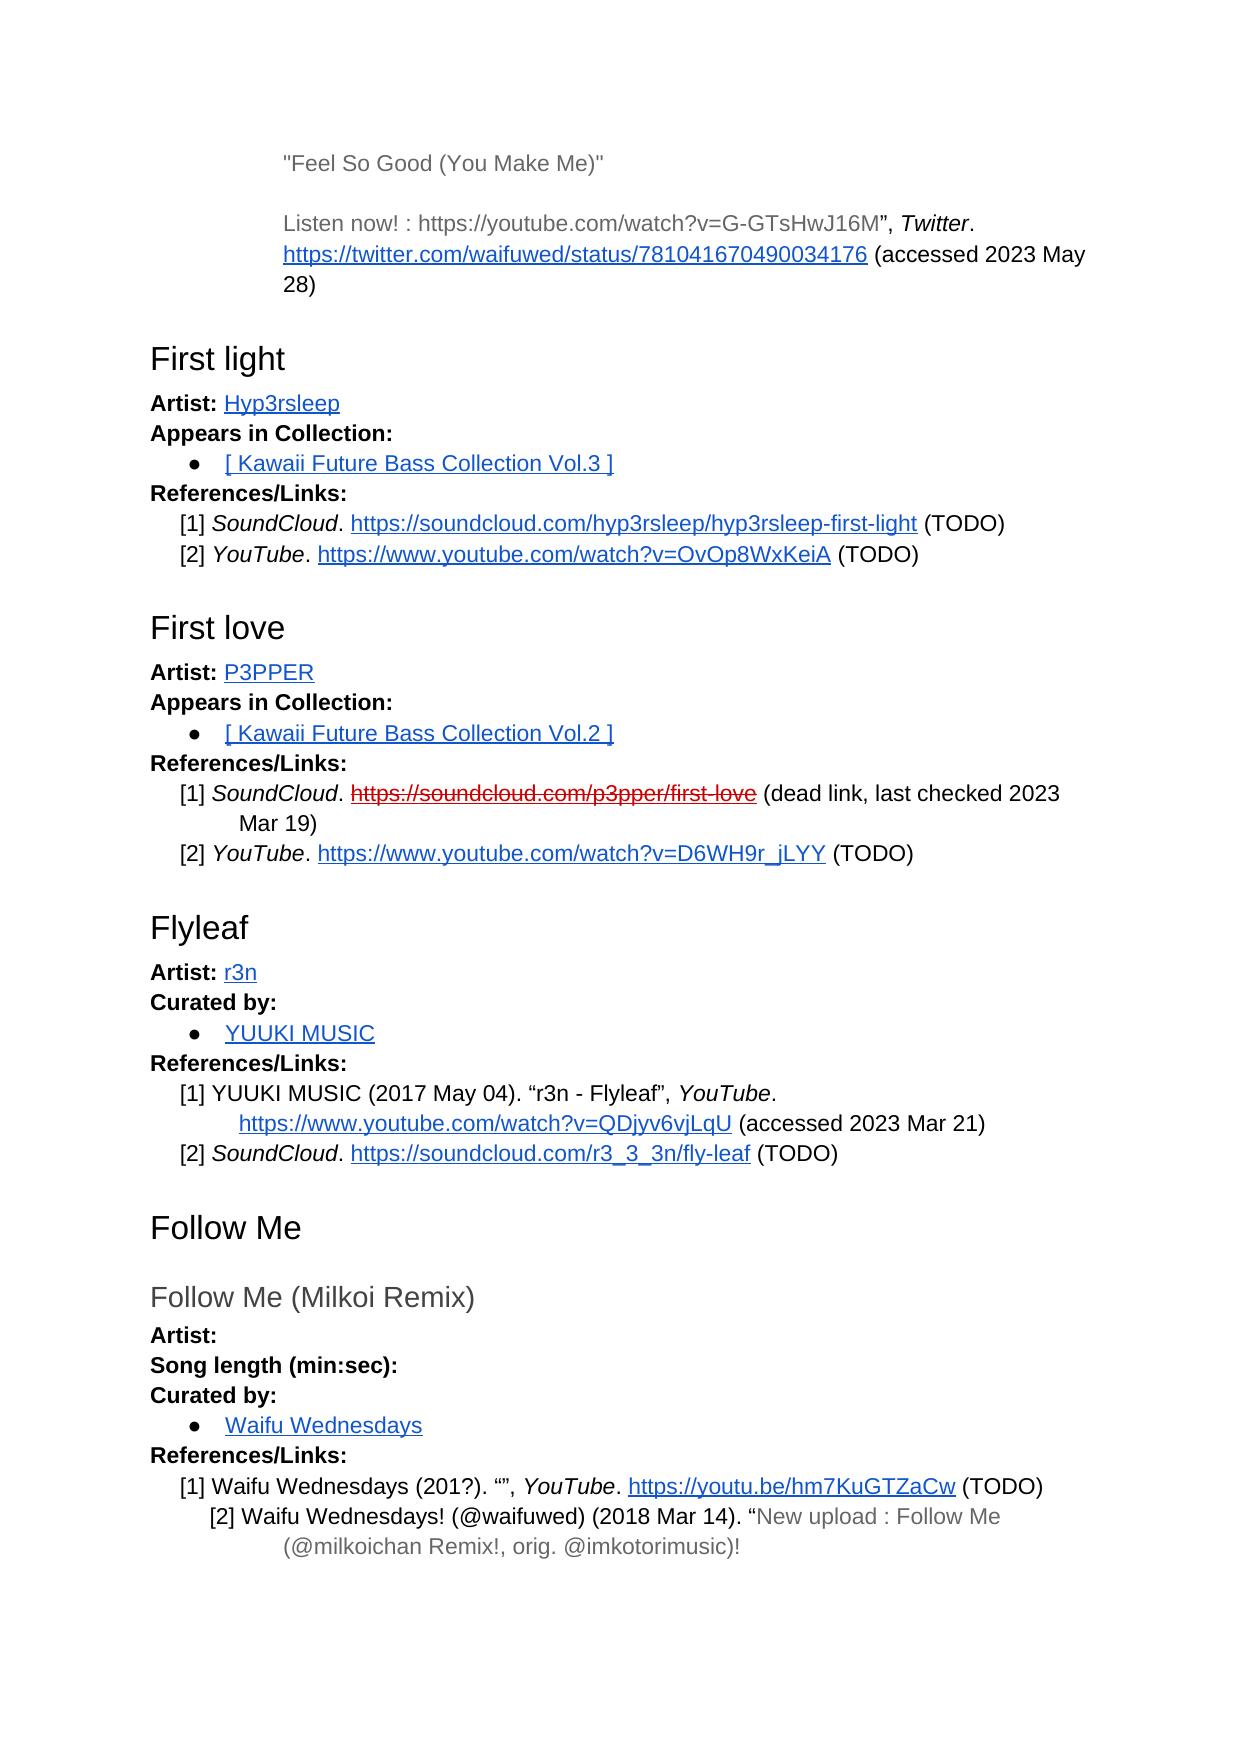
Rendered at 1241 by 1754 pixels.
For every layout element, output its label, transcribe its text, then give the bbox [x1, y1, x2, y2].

text Artist: r3n [150, 959, 1090, 985]
text [2] YouTube. https://www.youtube.com/watch?v=OvOp8WxKeiA (TODO) [179, 541, 1090, 567]
text [1] Waifu Wednesdays (201?). “”, YouTube. https://youtu.be/hm7KuGTZaCw (TODO) [179, 1473, 1090, 1499]
text [1] SoundCloud. https://soundcloud.com/hyp3rsleep/hyp3rsleep-first-light (TODO) [179, 510, 1090, 537]
text [1] SoundCloud. https://soundcloud.com/p3pper/first-love (dead link, last checked 2023 Mar 19) [179, 780, 1090, 837]
text [1] YUUKI MUSIC (2017 May 04). “r3n - Flyleaf”, YouTube. https://www.youtube.com/watch?v=QDjyv6vjLqU (accessed 2023 Mar 21) [179, 1080, 1090, 1136]
text Artist: P3PPER [150, 659, 1090, 686]
list [ Kawaii Future Bass Collection Vol.3 ] [187, 450, 1090, 476]
text Curated by: [150, 1382, 1090, 1408]
subtitle Follow Me (Milkoi Remix) [150, 1280, 1090, 1313]
text Appears in Collection: [150, 689, 1090, 716]
text Song length (min:sec): [150, 1352, 1090, 1378]
subtitle Follow Me [150, 1208, 1090, 1246]
subtitle First love [150, 608, 1090, 647]
text References/Links: [150, 750, 1090, 776]
list YUUKI MUSIC [187, 1019, 1090, 1046]
text Artist: [150, 1322, 1090, 1348]
text [2] SoundCloud. https://soundcloud.com/r3_3_3n/fly-leaf (TODO) [179, 1140, 1090, 1167]
subtitle First light [150, 338, 1090, 377]
text [2] Waifu Wednesdays! (@waifuwed) (2018 Mar 14). “New upload : Follow Me (@milkoichan Remix!, orig. @imkotorimusic)! [209, 1503, 1090, 1590]
text References/Links: [150, 480, 1090, 506]
text [2] YouTube. https://www.youtube.com/watch?v=D6WH9r_jLYY (TODO) [179, 840, 1090, 867]
text Appears in Collection: [150, 420, 1090, 446]
subtitle Flyleaf [150, 908, 1090, 947]
text Artist: Hyp3rsleep [150, 389, 1090, 416]
text References/Links: [150, 1050, 1090, 1076]
list [ Kawaii Future Bass Collection Vol.2 ] [187, 719, 1090, 746]
text "Feel So Good (You Make Me)" Listen now! : https://youtube.com/watch?v=G-GTsHwJ16M”, Twitter. https://twitter.com/waifuwed/status/781041670490034176 (accessed 2023 May 28) [209, 150, 1090, 297]
text References/Links: [150, 1442, 1090, 1469]
text Curated by: [150, 989, 1090, 1016]
list Waifu Wednesdays [187, 1412, 1090, 1439]
